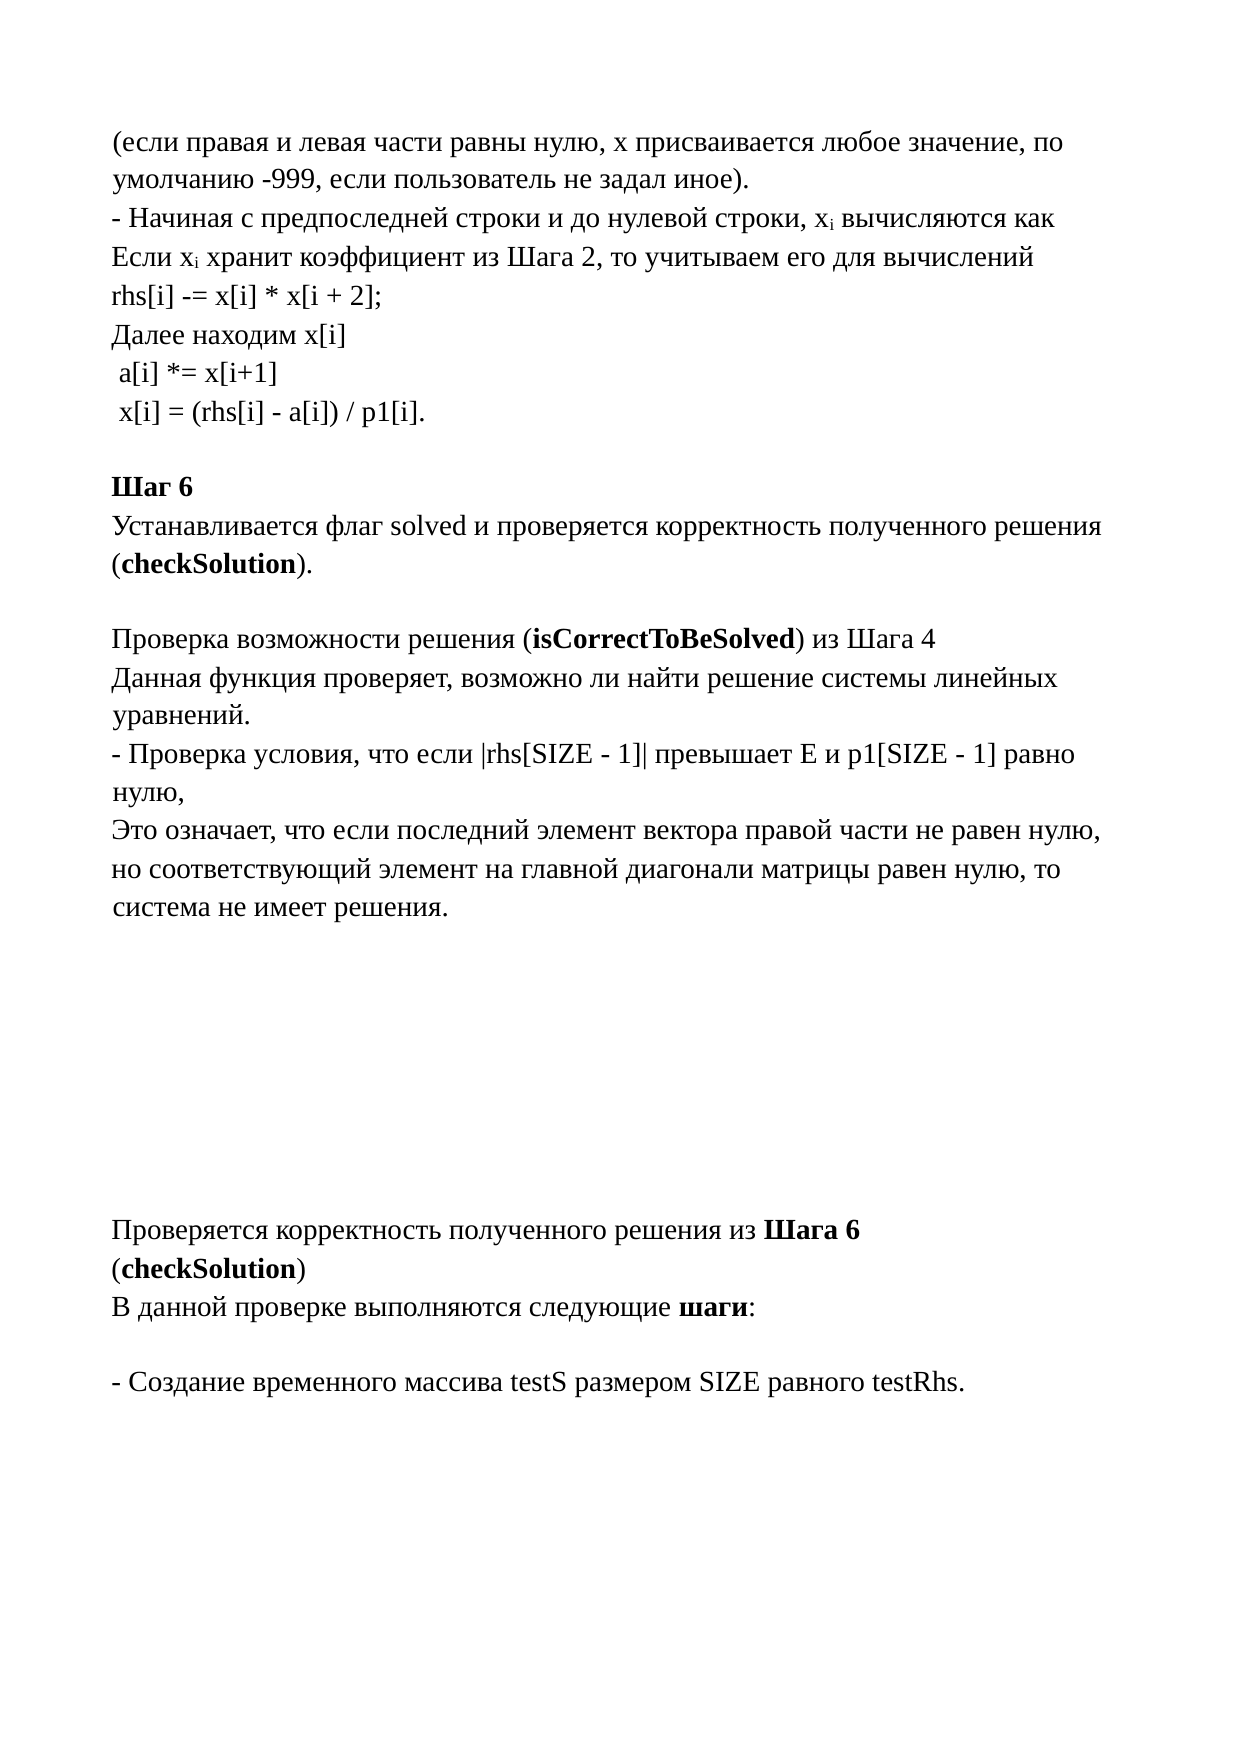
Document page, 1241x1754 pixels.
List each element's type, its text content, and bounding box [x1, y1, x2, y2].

text - Создание временного массива testS размером SIZE равного testRhs. [111, 1364, 1105, 1397]
text a[i] *= x[i+1] [111, 356, 1105, 389]
text (checkSolution). [111, 547, 1105, 580]
text (checkSolution) [111, 1251, 1105, 1284]
text но соответствующий элемент на главной диагонали матрицы равен нулю, то система не имеет решения. [111, 851, 1105, 922]
text В данной проверке выполняются следующие шаги: [111, 1289, 1105, 1323]
text Проверка возможности решения (isCorrectToBeSolved) из Шага 4 [111, 621, 1105, 654]
text x[i] = (rhs[i] - a[i]) / p1[i]. [111, 394, 1105, 428]
text Если хi хранит коэффициент из Шага 2, то учитываем его для вычислений [111, 239, 1105, 273]
text (если правая и левая части равны нулю, х присваивается любое значение, по умолчанию -999, если пользователь не задал иное). [111, 124, 1105, 195]
text - Начиная с предпоследней строки и до нулевой строки, хi вычисляются как [111, 200, 1105, 234]
text Далее находим х[i] [111, 317, 1105, 350]
text Это означает, что если последний элемент вектора правой части не равен нулю, [111, 812, 1105, 846]
text rhs[i] -= x[i] * x[i + 2]; [111, 278, 1105, 311]
text Данная функция проверяет, возможно ли найти решение системы линейных уравнений. [111, 660, 1105, 731]
text Шаг 6 [111, 469, 1105, 502]
text Проверяется корректность полученного решения из Шага 6 [111, 1212, 1105, 1245]
text - Проверка условия, что если |rhs[SIZE - 1]| превышает Е и p1[SIZE - 1] равно нулю, [111, 736, 1105, 807]
text Устанавливается флаг solved и проверяется корректность полученного решения [111, 508, 1105, 541]
